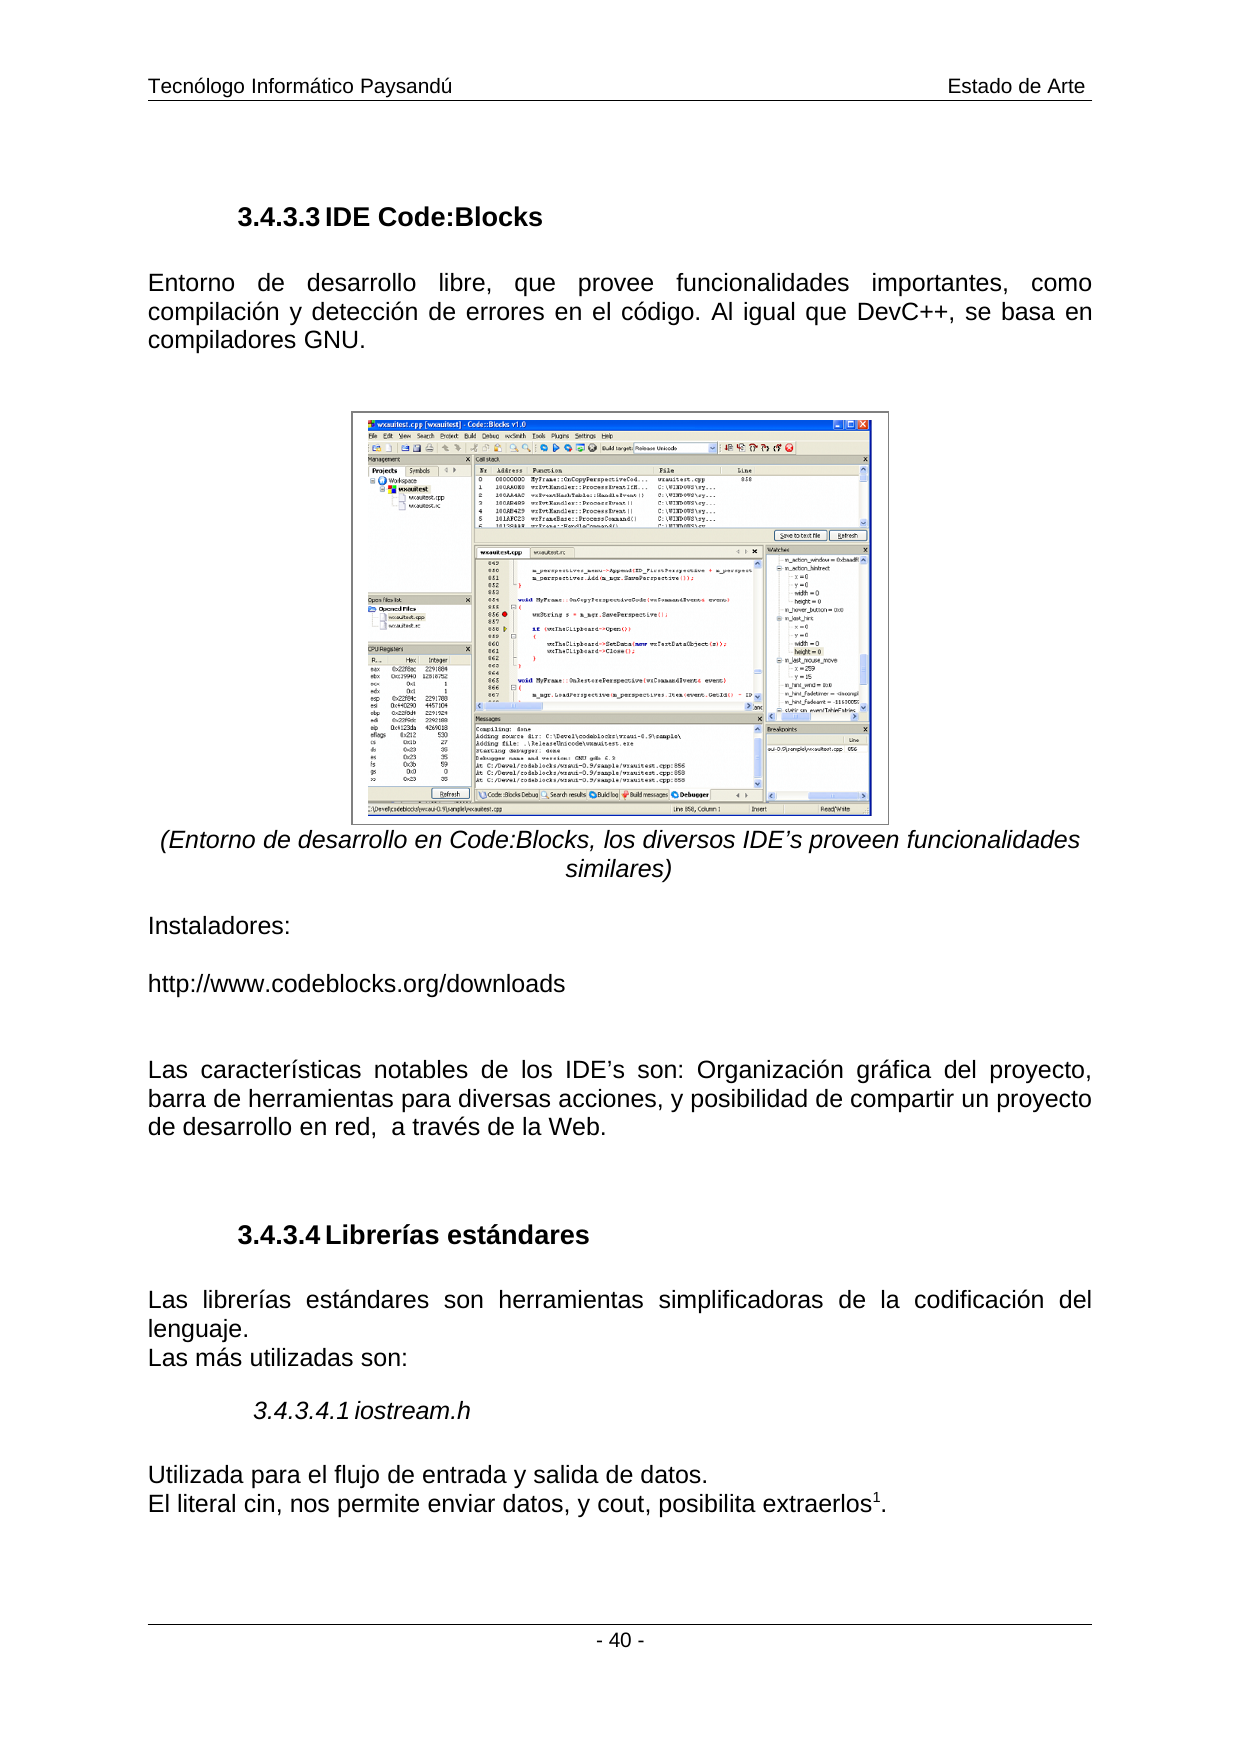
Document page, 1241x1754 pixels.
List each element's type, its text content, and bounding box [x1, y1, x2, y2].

subtitle Librerías estándares [237, 1219, 1092, 1250]
text (Entorno de desarrollo en Code:Blocks, los diversos IDE’s proveen funcionalidades similares) [148, 825, 1092, 882]
subtitle IDE Code:Blocks [237, 201, 1092, 233]
text El literal cin, nos permite enviar datos, y cout, posibilita extraerlos1. [148, 1489, 1092, 1517]
text Las librerías estándares son herramientas simplificadoras de la codificación del lenguaje. [148, 1285, 1092, 1342]
text Utilizada para el flujo de entrada y salida de datos. [148, 1460, 1092, 1489]
subtitle iostream.h [253, 1396, 1092, 1425]
text Entorno de desarrollo libre, que provee funcionalidades importantes, como compilación y detección de errores en el código. Al igual que DevC++, se basa en compiladores GNU. [148, 268, 1092, 354]
text Las más utilizadas son: [148, 1342, 1092, 1371]
picture [368, 420, 873, 816]
text http://www.codeblocks.org/downloads [148, 968, 1092, 997]
text Instaladores: [148, 911, 1092, 940]
text Las características notables de los IDE’s son: Organización gráfica del proyecto, barra de herramientas para diversas acciones, y posibilidad de compartir un proyecto de desarrollo en red, a través de la Web. [148, 1055, 1092, 1141]
